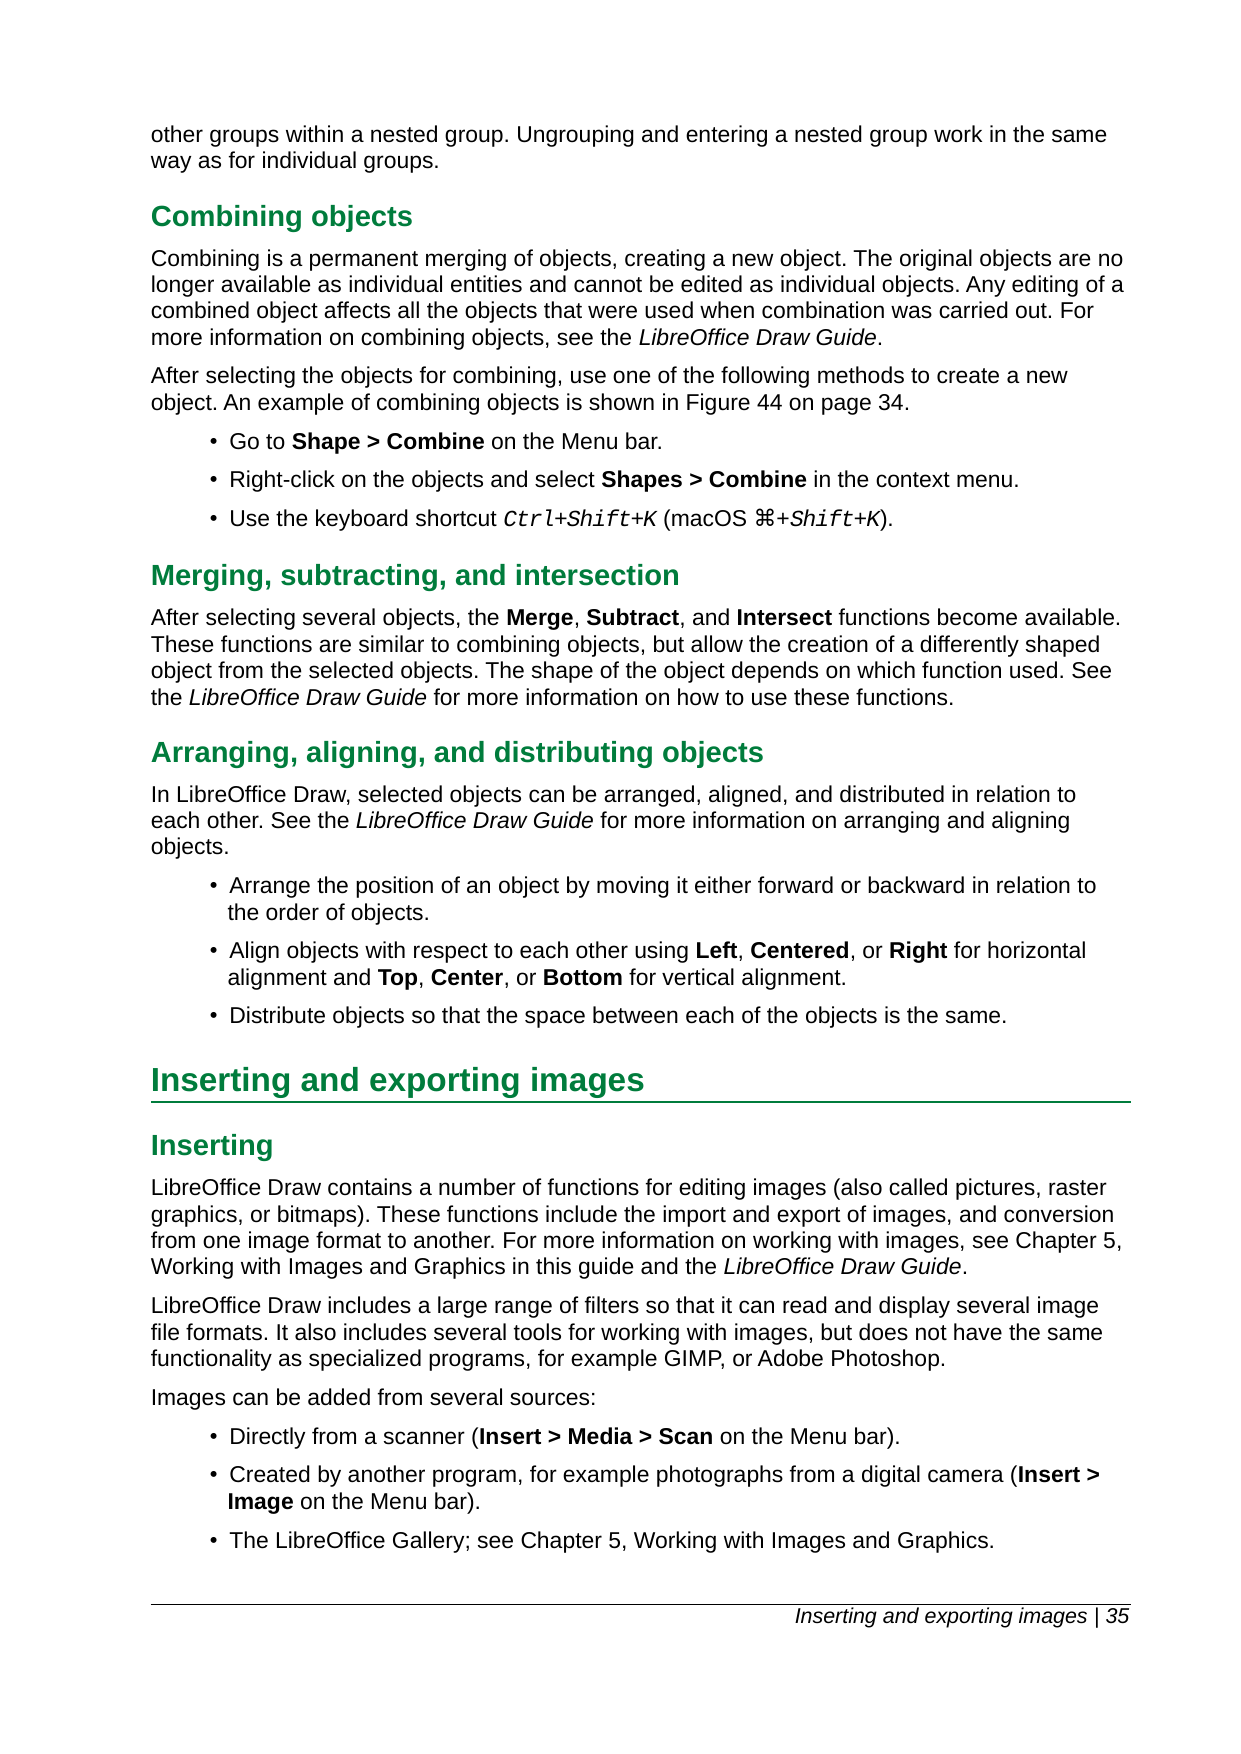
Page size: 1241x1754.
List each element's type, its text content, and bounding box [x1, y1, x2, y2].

subtitle Combining objects [151, 198, 1131, 232]
subtitle Inserting and exporting images [151, 1060, 1131, 1101]
list Use the keyboard shortcut Ctrl+Shift+K (macOS ⌘+Shift+K). [209, 505, 1131, 534]
text LibreOffice Draw includes a large range of filters so that it can read and display several image file formats. It also includes several tools for working with images, but does not have the same functionality as specialized programs, for example GIMP, or Adobe Photoshop. [151, 1292, 1131, 1371]
subtitle Inserting [151, 1128, 1131, 1162]
list Align objects with respect to each other using Left, Centered, or Right for horizontal alignment and Top, Center, or Bottom for vertical alignment. [209, 937, 1131, 990]
subtitle Arranging, aligning, and distributing objects [151, 734, 1131, 768]
list Right-click on the objects and select Shapes > Combine in the context menu. [209, 466, 1131, 493]
list Created by another program, for example photographs from a digital camera (Insert > Image on the Menu bar). [209, 1461, 1131, 1514]
list Images can be added from several sources: [151, 1384, 1131, 1410]
list After selecting the objects for combining, use one of the following methods to create a new object. An example of combining objects is shown in Figure 44 on page 36. [151, 362, 1131, 415]
text LibreOffice Draw contains a number of functions for editing images (also called pictures, raster graphics, or bitmaps). These functions include the import and export of images, and conversion from one image format to another. For more information on working with images, see Chapter 5, Working with Images and Graphics in this guide and the LibreOffice Draw Guide. [151, 1174, 1131, 1280]
text other groups within a nested group. Ungrouping and entering a nested group work in the same way as for individual groups. [151, 121, 1131, 174]
list In LibreOffice Draw, selected objects can be arranged, aligned, and distributed in relation to each other. See the LibreOffice Draw Guide for more information on arranging and aligning objects. [151, 781, 1131, 859]
text Combining is a permanent merging of objects, creating a new object. The original objects are no longer available as individual entities and cannot be edited as individual objects. Any editing of a combined object affects all the objects that were used when combination was carried out. For more information on combining objects, see the LibreOffice Draw Guide. [151, 244, 1131, 350]
text After selecting several objects, the Merge, Subtract, and Intersect functions become available. These functions are similar to combining objects, but allow the creation of a differently shaped object from the selected objects. The shape of the object depends on which function used. See the LibreOffice Draw Guide for more information on how to use these functions. [151, 604, 1131, 710]
subtitle Merging, subtracting, and intersection [151, 558, 1131, 592]
list Arrange the position of an object by moving it either forward or backward in relation to the order of objects. [209, 872, 1131, 925]
list Distribute objects so that the space between each of the objects is the same. [209, 1002, 1131, 1029]
list Go to Shape > Combine on the Menu bar. [209, 428, 1131, 454]
list Directly from a scanner (Insert > Media > Scan on the Menu bar). [209, 1423, 1131, 1449]
list The LibreOffice Gallery; see Chapter 5, Working with Images and Graphics. [209, 1527, 1131, 1553]
